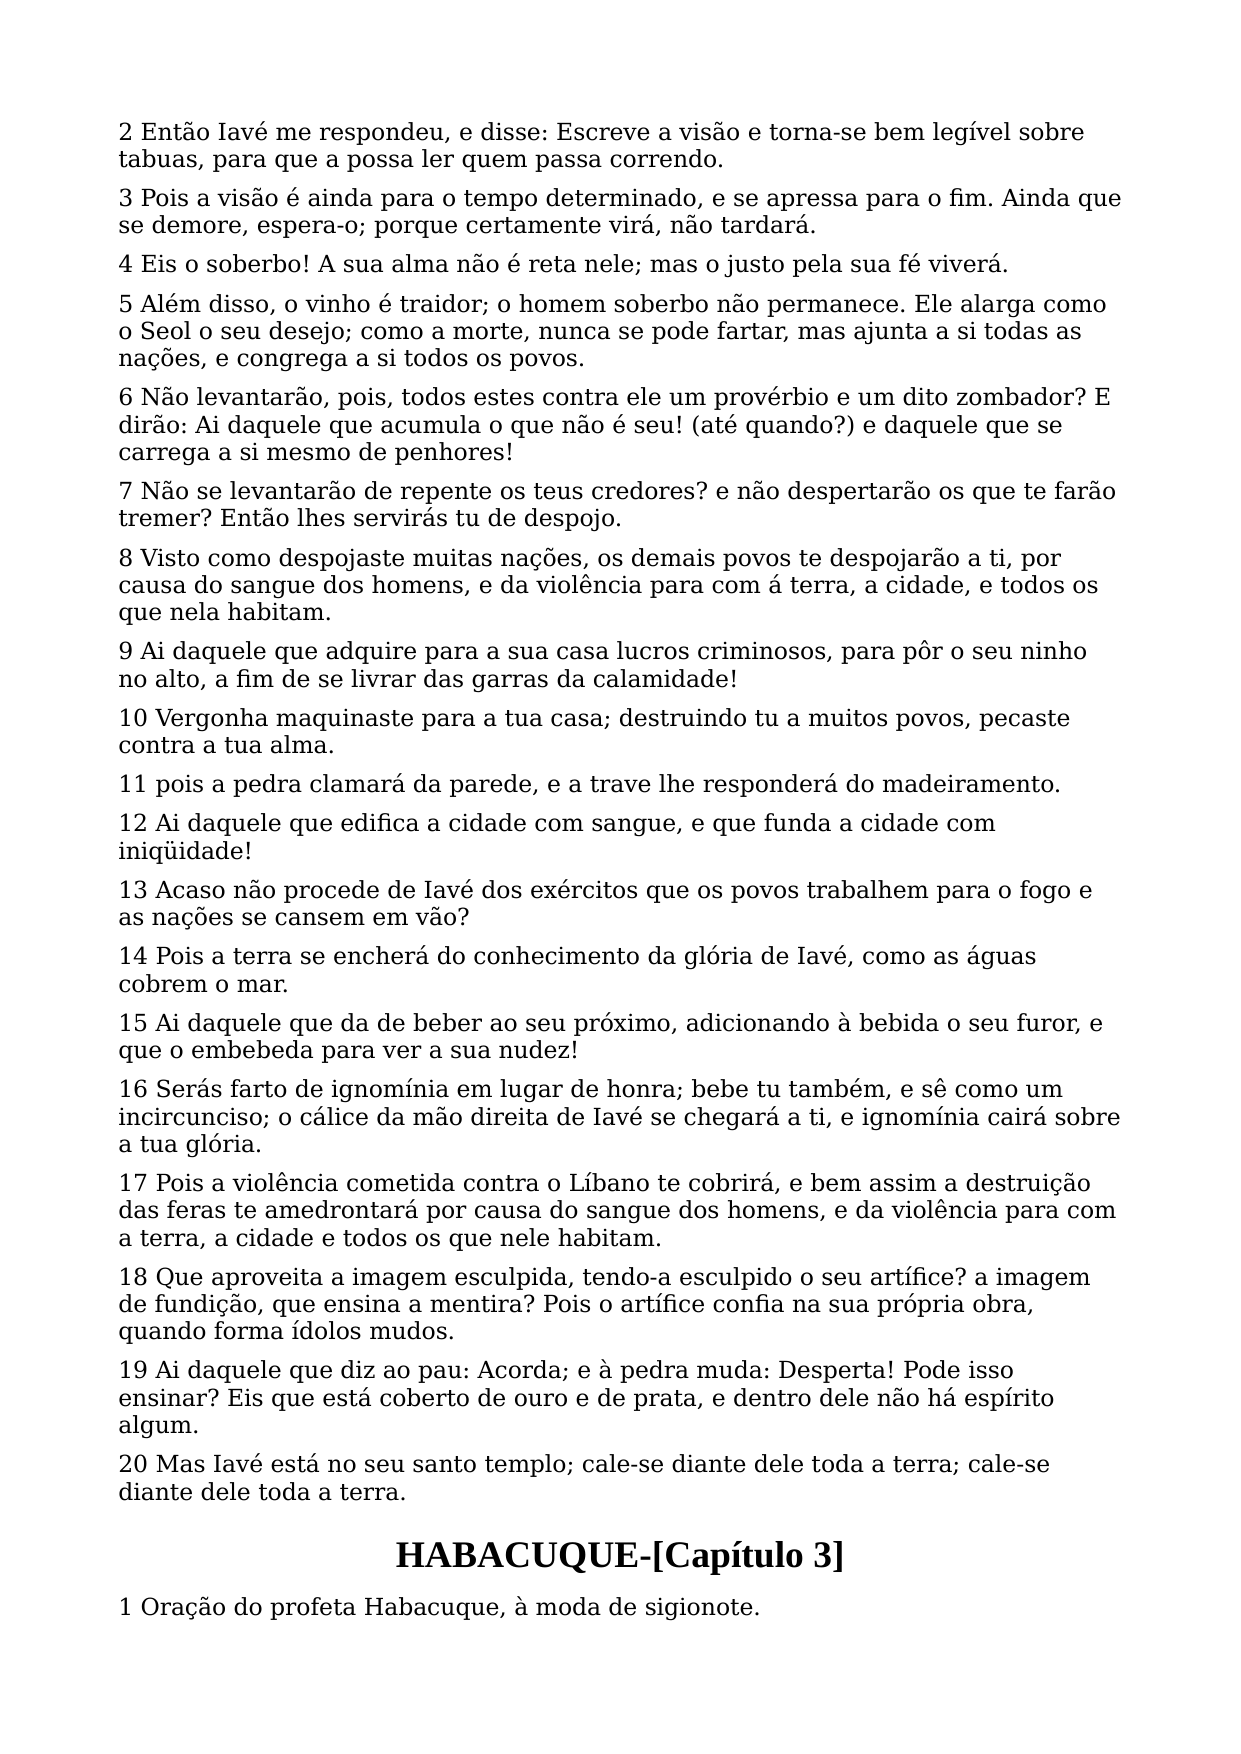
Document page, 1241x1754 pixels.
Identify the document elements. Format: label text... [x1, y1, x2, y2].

text 12 Ai daquele que edifica a cidade com sangue, e que funda a cidade com iniqüidade! [118, 810, 1122, 864]
text 1 Oração do profeta Habacuque, à moda de sigionote. [118, 1594, 1122, 1621]
text 10 Vergonha maquinaste para a tua casa; destruindo tu a muitos povos, pecaste contra a tua alma. [118, 704, 1122, 759]
text 4 Eis o soberbo! A sua alma não é reta nele; mas o justo pela sua fé viverá. [118, 251, 1122, 278]
text 7 Não se levantarão de repente os teus credores? e não despertarão os que te farão tremer? Então lhes servirás tu de despojo. [118, 478, 1122, 532]
text 18 Que aproveita a imagem esculpida, tendo-a esculpido o seu artífice? a imagem de fundição, que ensina a mentira? Pois o artífice confia na sua própria obra, quando forma ídolos mudos. [118, 1263, 1122, 1345]
text 16 Serás farto de ignomínia em lugar de honra; bebe tu também, e sê como um incircunciso; o cálice da mão direita de Iavé se chegará a ti, e ignomínia cairá sobre a tua glória. [118, 1076, 1122, 1158]
text 2 Então Iavé me respondeu, e disse: Escreve a visão e torna-se bem legível sobre tabuas, para que a possa ler quem passa correndo. [118, 118, 1122, 173]
text 6 Não levantarão, pois, todos estes contra ele um provérbio e um dito zombador? E dirão: Ai daquele que acumula o que não é seu! (até quando?) e daquele que se carrega a si mesmo de penhores! [118, 384, 1122, 466]
text 19 Ai daquele que diz ao pau: Acorda; e à pedra muda: Desperta! Pode isso ensinar? Eis que está coberto de ouro e de prata, e dentro dele não há espírito algum. [118, 1357, 1122, 1439]
text 11 pois a pedra clamará da parede, e a trave lhe responderá do madeiramento. [118, 771, 1122, 798]
text 9 Ai daquele que adquire para a sua casa lucros criminosos, para pôr o seu ninho no alto, a fim de se livrar das garras da calamidade! [118, 638, 1122, 692]
text 20 Mas Iavé está no seu santo templo; cale-se diante dele toda a terra; cale-se diante dele toda a terra. [118, 1451, 1122, 1505]
text 15 Ai daquele que da de beber ao seu próximo, adicionando à bebida o seu furor, e que o embebeda para ver a sua nudez! [118, 1009, 1122, 1064]
subtitle HABACUQUE-[Capítulo 3] [118, 1532, 1122, 1575]
text 8 Visto como despojaste muitas nações, os demais povos te despojarão a ti, por causa do sangue dos homens, e da violência para com á terra, a cidade, e todos os que nela habitam. [118, 544, 1122, 626]
text 3 Pois a visão é ainda para o tempo determinado, e se apressa para o fim. Ainda que se demore, espera-o; porque certamente virá, não tardará. [118, 184, 1122, 239]
text 5 Além disso, o vinho é traidor; o homem soberbo não permanece. Ele alarga como o Seol o seu desejo; como a morte, nunca se pode fartar, mas ajunta a si todas as nações, e congrega a si todos os povos. [118, 290, 1122, 372]
text 17 Pois a violência cometida contra o Líbano te cobrirá, e bem assim a destruição das feras te amedrontará por causa do sangue dos homens, e da violência para com a terra, a cidade e todos os que nele habitam. [118, 1169, 1122, 1251]
text 13 Acaso não procede de Iavé dos exércitos que os povos trabalhem para o fogo e as nações se cansem em vão? [118, 876, 1122, 931]
text 14 Pois a terra se encherá do conhecimento da glória de Iavé, como as águas cobrem o mar. [118, 943, 1122, 997]
